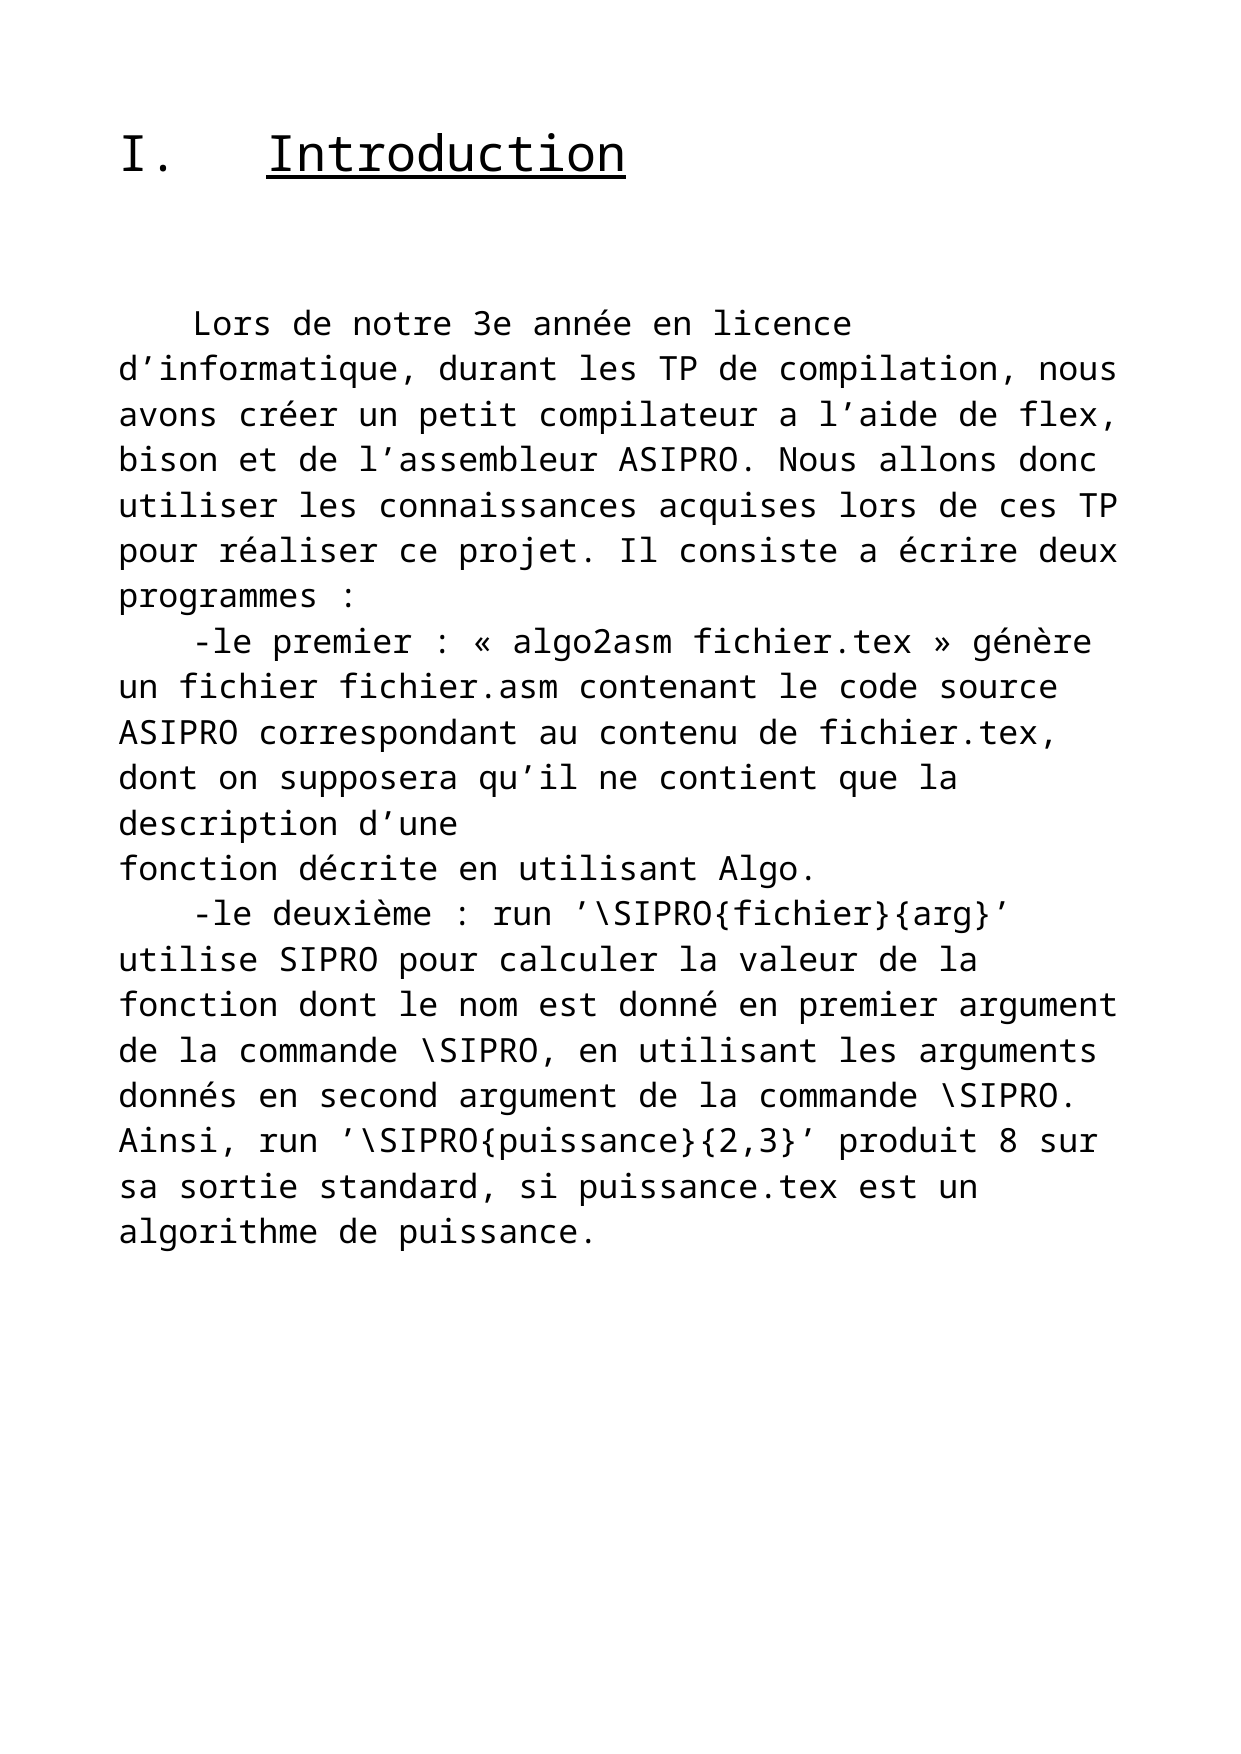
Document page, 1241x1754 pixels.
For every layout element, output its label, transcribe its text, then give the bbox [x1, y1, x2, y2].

text -le deuxième : run ’\SIPRO{fichier}{arg}’ utilise SIPRO pour calculer la valeur de la fonction dont le nom est donné en premier argument de la commande \SIPRO, en utilisant les arguments donnés en second argument de la commande \SIPRO. Ainsi, run ’\SIPRO{puissance}{2,3}’ produit 8 sur sa sortie standard, si puissance.tex est un algorithme de puissance. [118, 890, 1122, 1253]
text Lors de notre 3e année en licence d’informatique, durant les TP de compilation, nous avons créer un petit compilateur a l’aide de flex, bison et de l’assembleur ASIPRO. Nous allons donc utiliser les connaissances acquises lors de ces TP pour réaliser ce projet. Il consiste a écrire deux programmes : [118, 300, 1122, 618]
text fonction décrite en utilisant Algo. [118, 845, 1122, 890]
text I. Introduction [118, 118, 1122, 186]
text -le premier : « algo2asm fichier.tex » génère un fichier fichier.asm contenant le code source ASIPRO correspondant au contenu de fichier.tex, dont on supposera qu’il ne contient que la description d’une [118, 618, 1122, 845]
